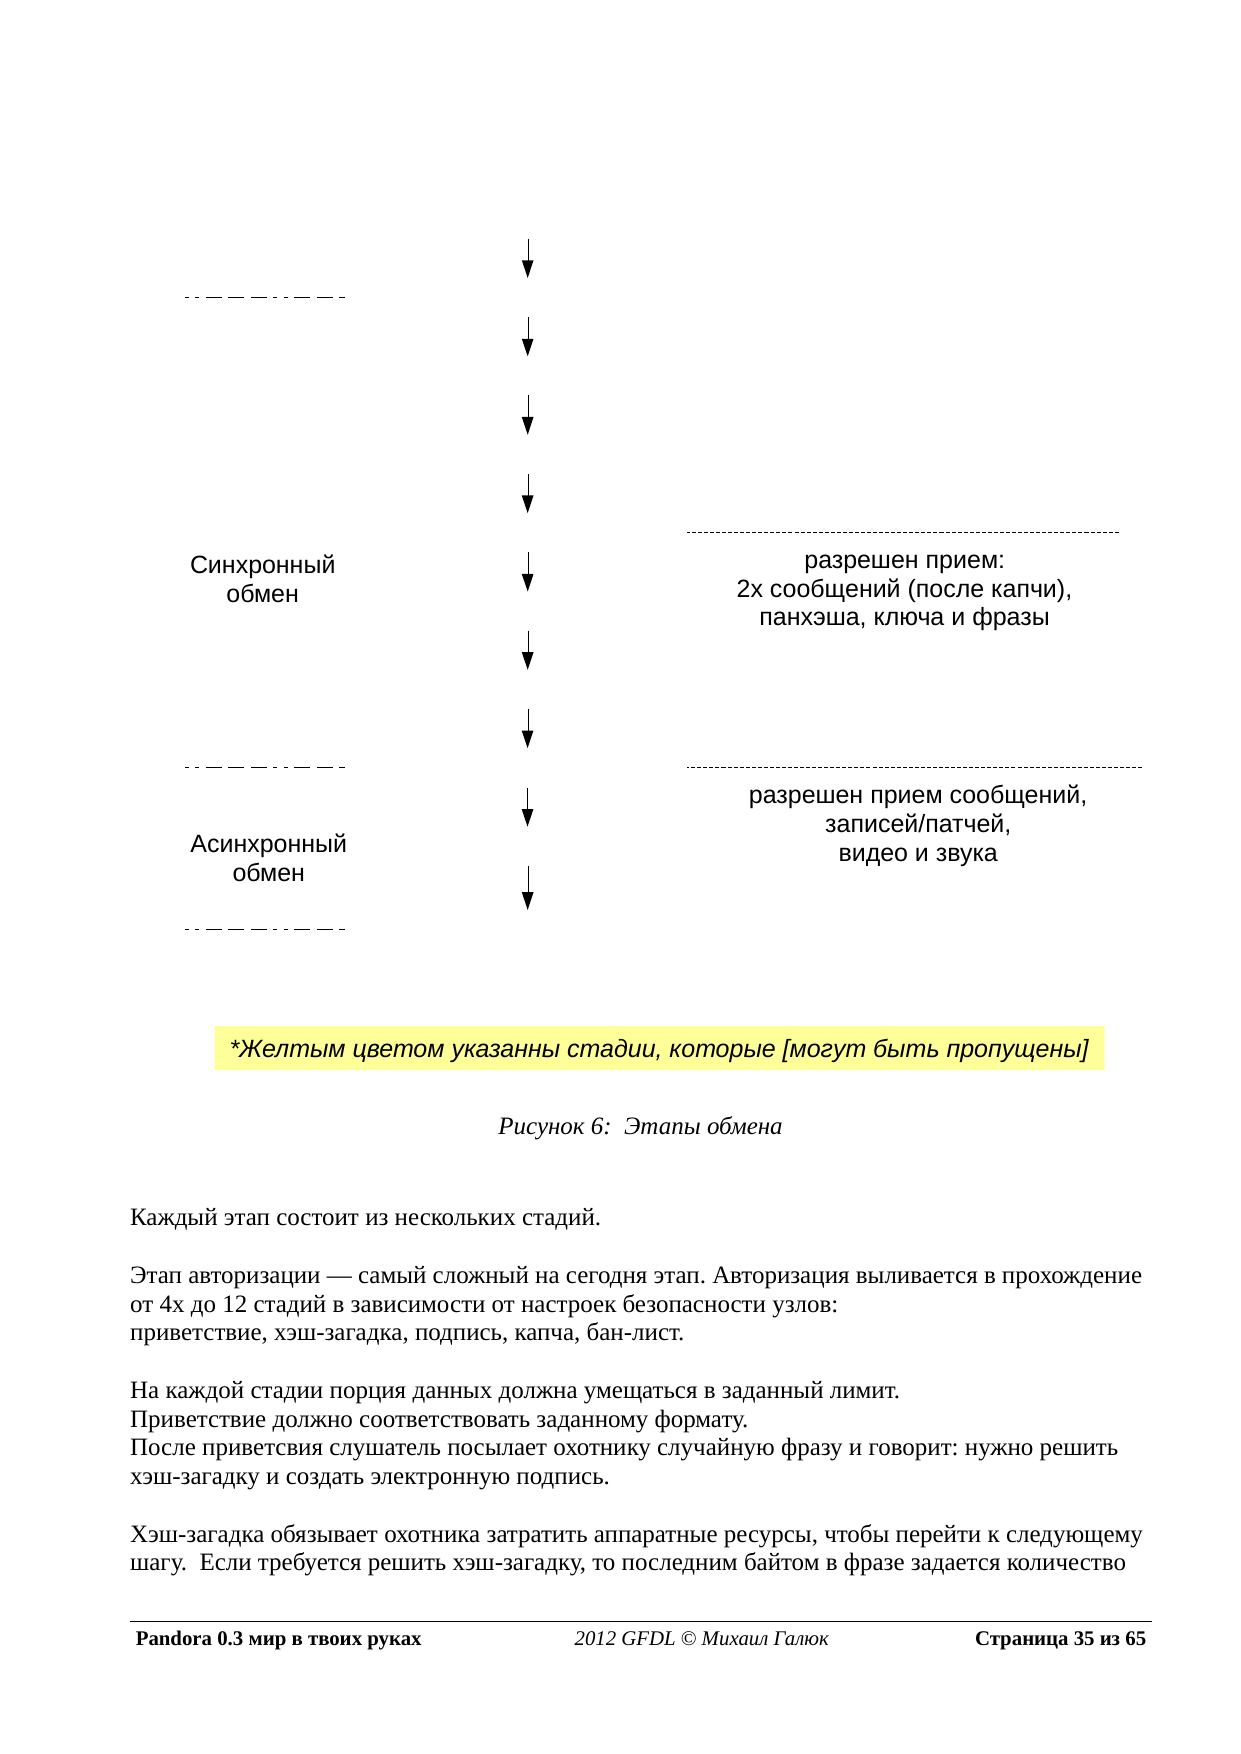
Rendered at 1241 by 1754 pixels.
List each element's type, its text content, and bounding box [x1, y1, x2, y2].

text Рисунок 6: Этапы обмена [127, 1111, 1155, 1140]
text Приветствие должно соответствовать заданному формату. [130, 1404, 1152, 1432]
text Каждый этап состоит из нескольких стадий. [130, 1202, 1152, 1231]
text На каждой стадии порция данных должна умещаться в заданный лимит. [130, 1375, 1152, 1404]
text приветствие, хэш-загадка, подпись, капча, бан-лист. [130, 1317, 1152, 1346]
text Этап авторизации — самый сложный на сегодня этап. Авторизация выливается в прохождение от 4х до 12 стадий в зависимости от настроек безопасности узлов: [130, 1260, 1152, 1317]
text После приветсвия слушатель посылает охотнику случайную фразу и говорит: нужно решить хэш-загадку и создать электронную подпись. [130, 1432, 1152, 1490]
text Хэш-загадка обязывает охотника затратить аппаратные ресурсы, чтобы перейти к следующему шагу. Если требуется решить хэш-загадку, то последним байтом в фразе задается количество [130, 1519, 1152, 1576]
